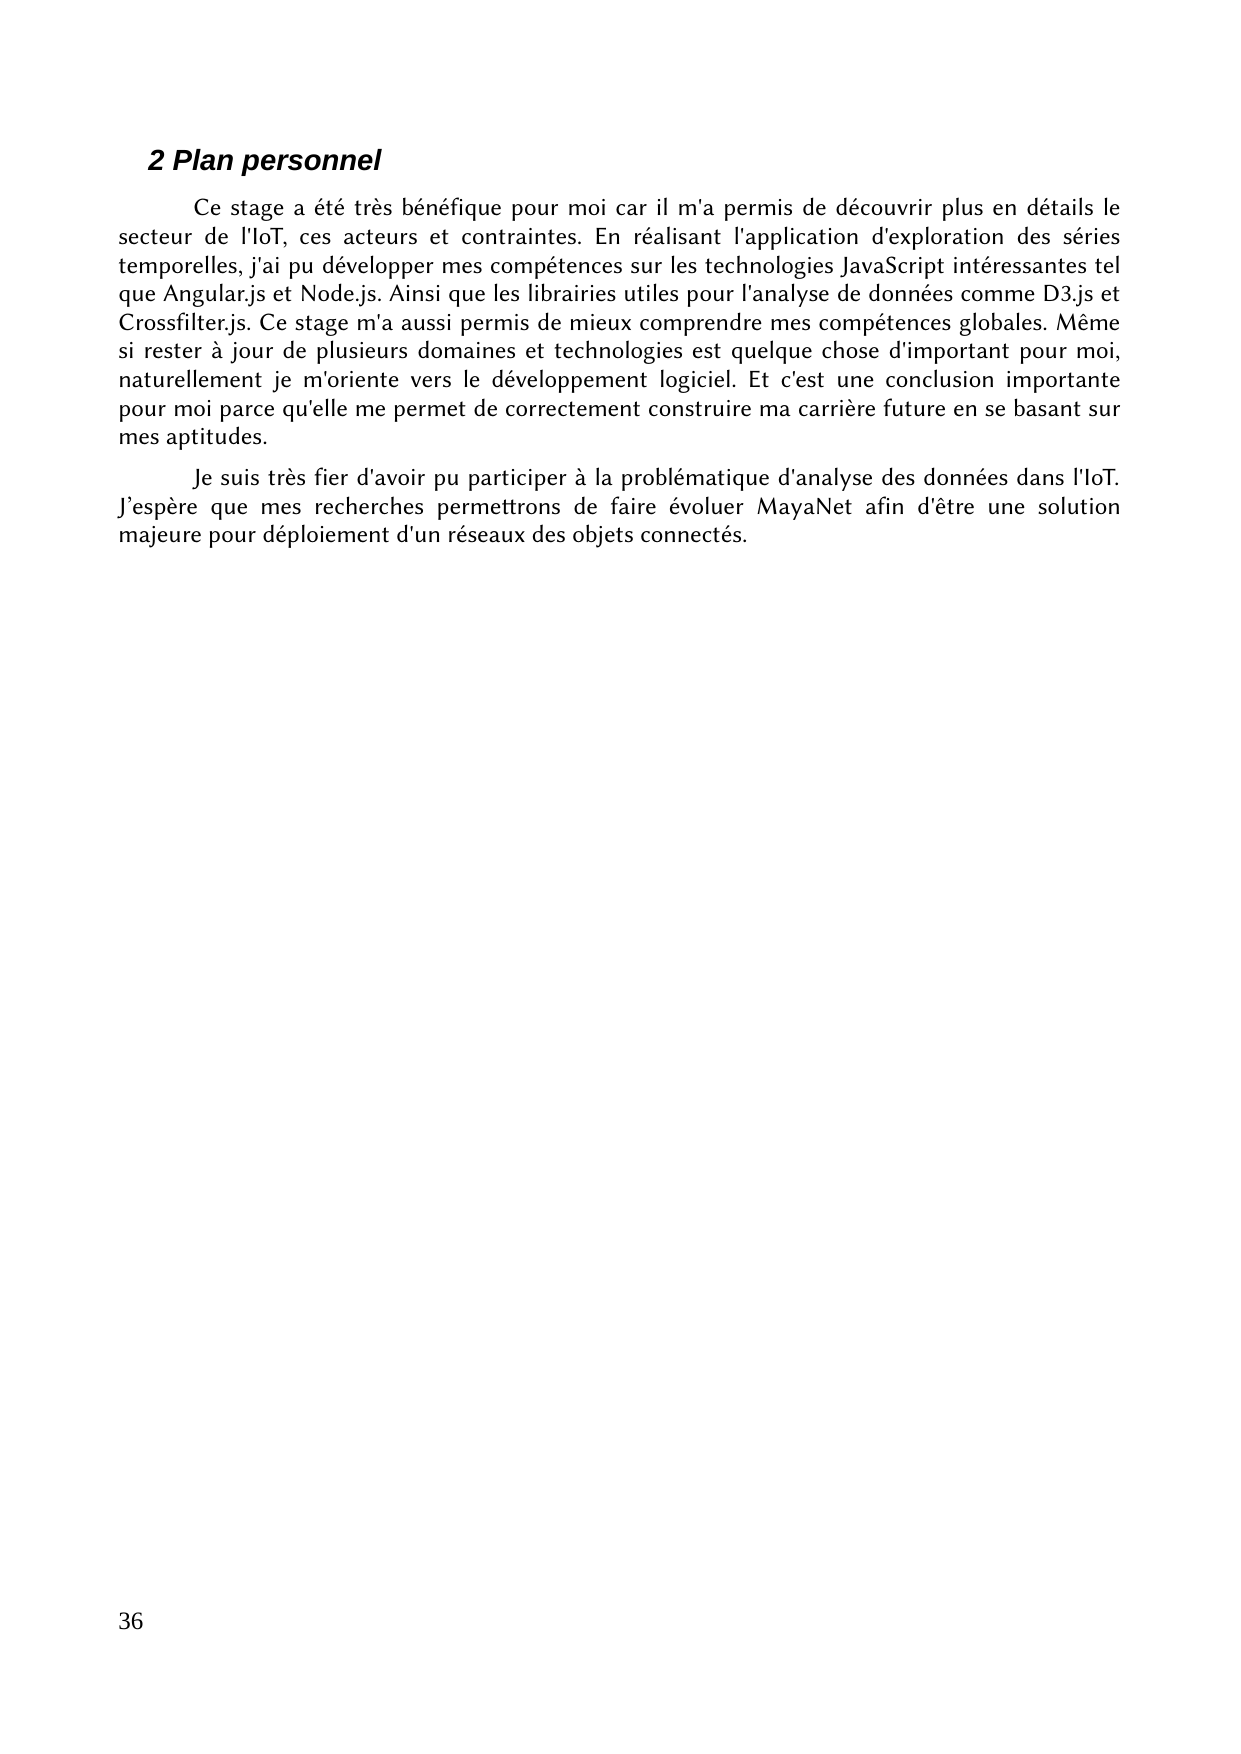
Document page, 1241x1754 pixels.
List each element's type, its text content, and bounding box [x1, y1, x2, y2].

text Je suis très fier d'avoir pu participer à la problématique d'analyse des données dans l'IoT. J’espère que mes recherches permettrons de faire évoluer MayaNet afin d'être une solution majeure pour déploiement d'un réseaux des objets connectés. [118, 463, 1122, 549]
subtitle Plan personnel [118, 143, 1122, 177]
text Ce stage a été très bénéfique pour moi car il m'a permis de découvrir plus en détails le secteur de l'IoT, ces acteurs et contraintes. En réalisant l'application d'exploration des séries temporelles, j'ai pu développer mes compétences sur les technologies JavaScript intéressantes tel que Angular.js et Node.js. Ainsi que les librairies utiles pour l'analyse de données comme D3.js et Crossfilter.js. Ce stage m'a aussi permis de mieux comprendre mes compétences globales. Même si rester à jour de plusieurs domaines et technologies est quelque chose d'important pour moi, naturellement je m'oriente vers le développement logiciel. Et c'est une conclusion importante pour moi parce qu'elle me permet de correctement construire ma carrière future en se basant sur mes aptitudes. [118, 189, 1122, 451]
